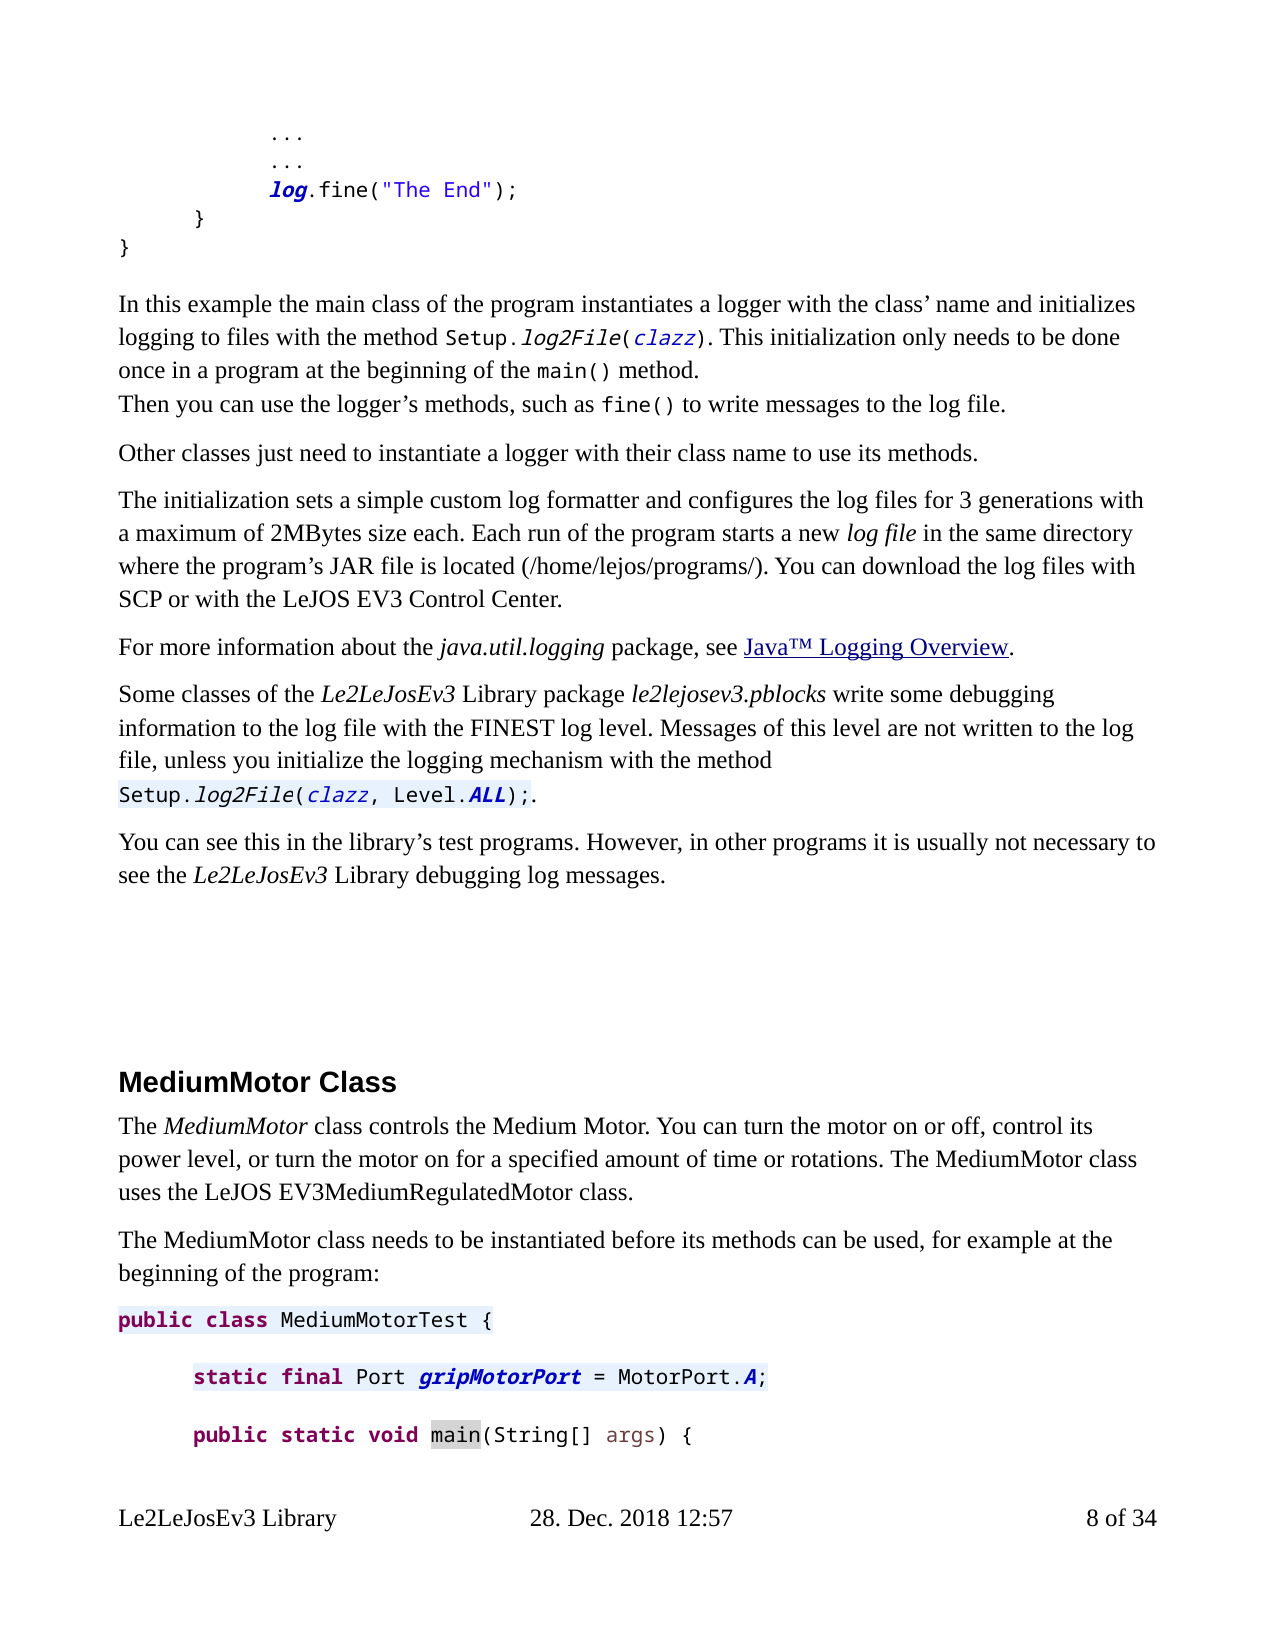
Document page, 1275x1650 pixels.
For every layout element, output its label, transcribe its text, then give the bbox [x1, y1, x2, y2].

text In this example the main class of the program instantiates a logger with the class’ name and initializes logging to files with the method Setup.log2File(clazz). This initialization only needs to be done once in a program at the beginning of the main() method. Then you can use the logger’s methods, such as fine() to write messages to the log file. [118, 289, 1157, 419]
text } [118, 203, 1157, 232]
text ... [118, 147, 1157, 175]
text static final Port gripMotorPort = MotorPort.A; [118, 1362, 1157, 1391]
text log.fine("The End"); [118, 175, 1157, 203]
subtitle MediumMotor Class [118, 1065, 1157, 1099]
text public static void main(String[] args) { [118, 1419, 1157, 1449]
text Other classes just need to instantiate a logger with their class name to use its methods. [118, 438, 1157, 466]
text The MediumMotor class controls the Medium Motor. You can turn the motor on or off, control its power level, or turn the motor on for a specified amount of time or rotations. The MediumMotor class uses the LeJOS EV3MediumRegulatedMotor class. [118, 1111, 1157, 1206]
text } [118, 232, 1157, 260]
text public class MediumMotorTest { [118, 1306, 1157, 1334]
text ... [118, 118, 1157, 147]
text Some classes of the Le2LeJosEv3 Library package le2lejosev3.pblocks write some debugging information to the log file with the FINEST log level. Messages of this level are not written to the log file, unless you initialize the logging mechanism with the method Setup.log2File(clazz, Level.ALL);. [118, 679, 1157, 808]
text For more information about the java.util.logging package, see Java™ Logging Overview. [118, 632, 1157, 661]
text The initialization sets a simple custom log formatter and configures the log files for 3 generations with a maximum of 2MBytes size each. Each run of the program starts a new log file in the same directory where the program’s JAR file is located (/home/lejos/programs/). You can download the log files with SCP or with the LeJOS EV3 Control Center. [118, 485, 1157, 613]
text You can see this in the library’s test programs. However, in other programs it is usually not necessary to see the Le2LeJosEv3 Library debugging log messages. [118, 827, 1157, 889]
text The MediumMotor class needs to be instantiated before its methods can be used, for example at the beginning of the program: [118, 1225, 1157, 1287]
